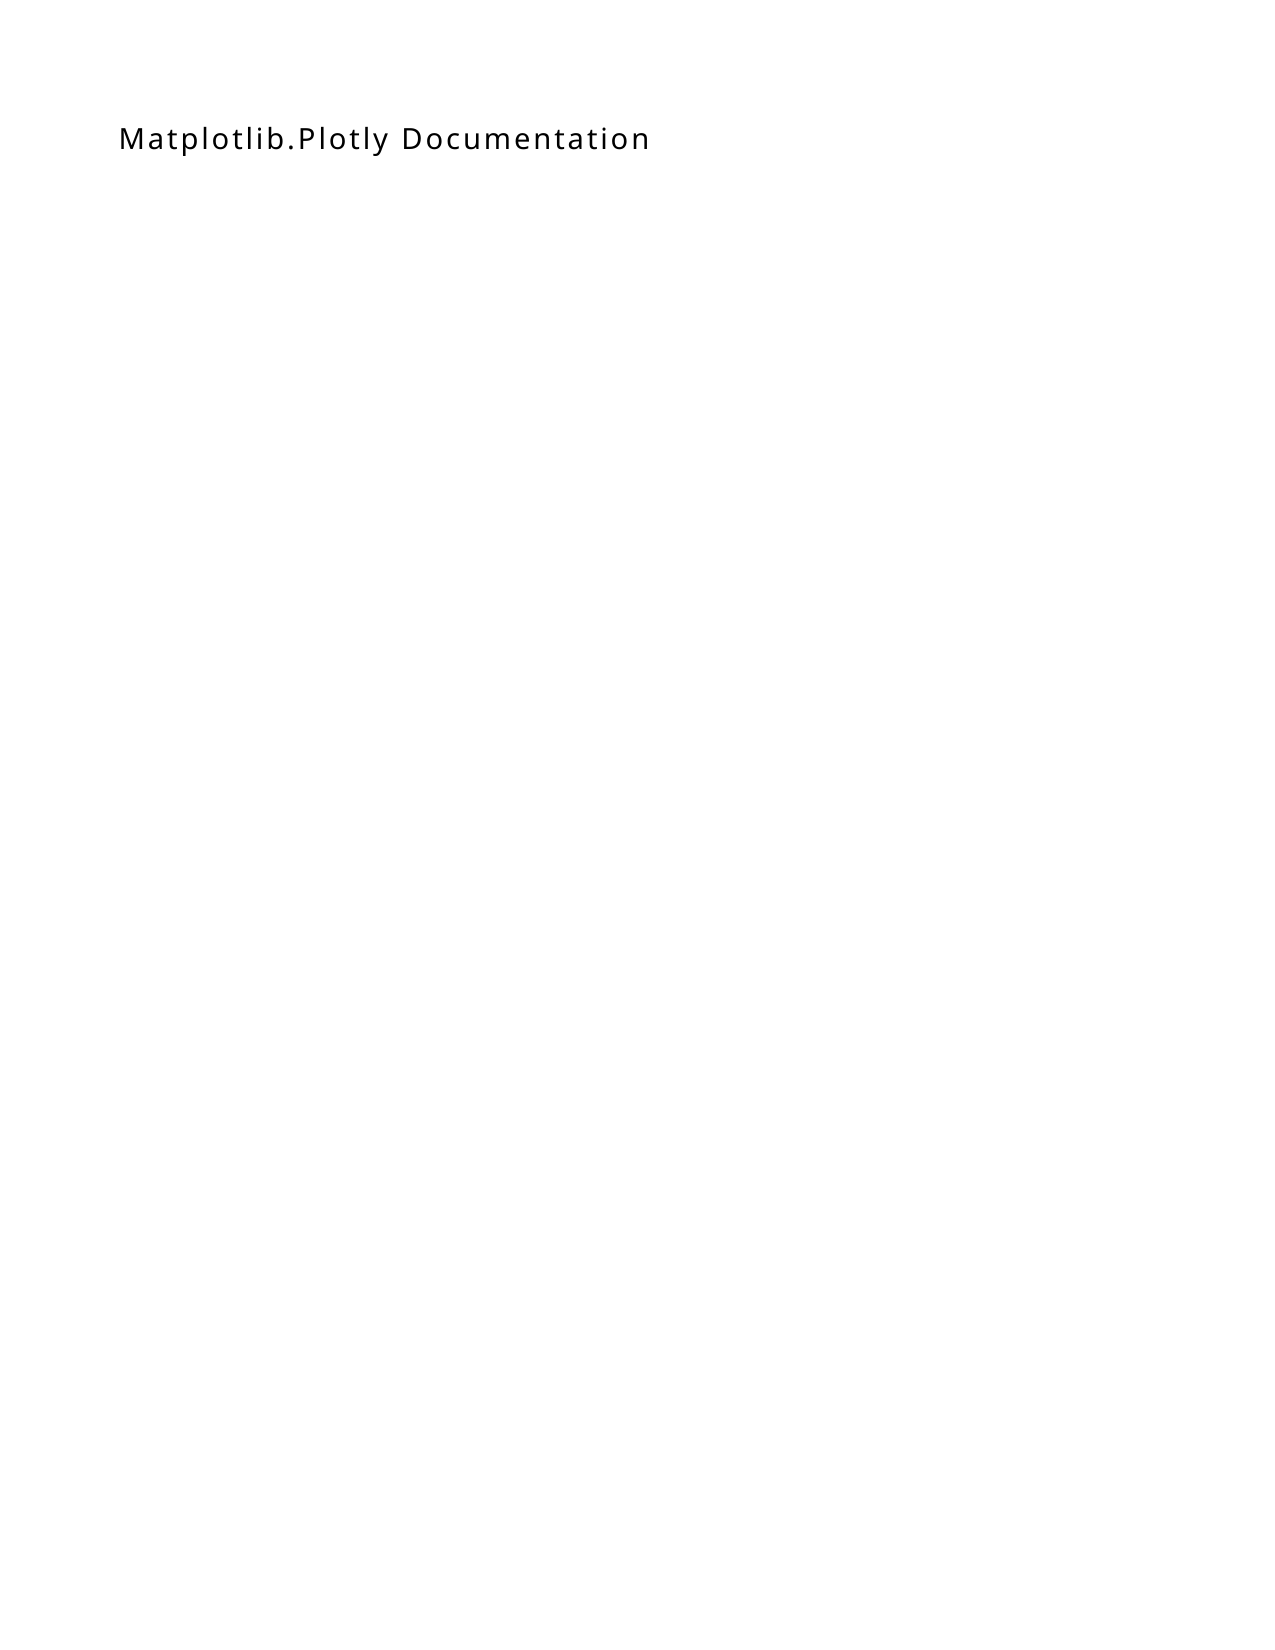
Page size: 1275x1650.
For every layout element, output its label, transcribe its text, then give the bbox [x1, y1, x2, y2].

text Matplotlib.Plotly Documentation [118, 118, 1157, 158]
